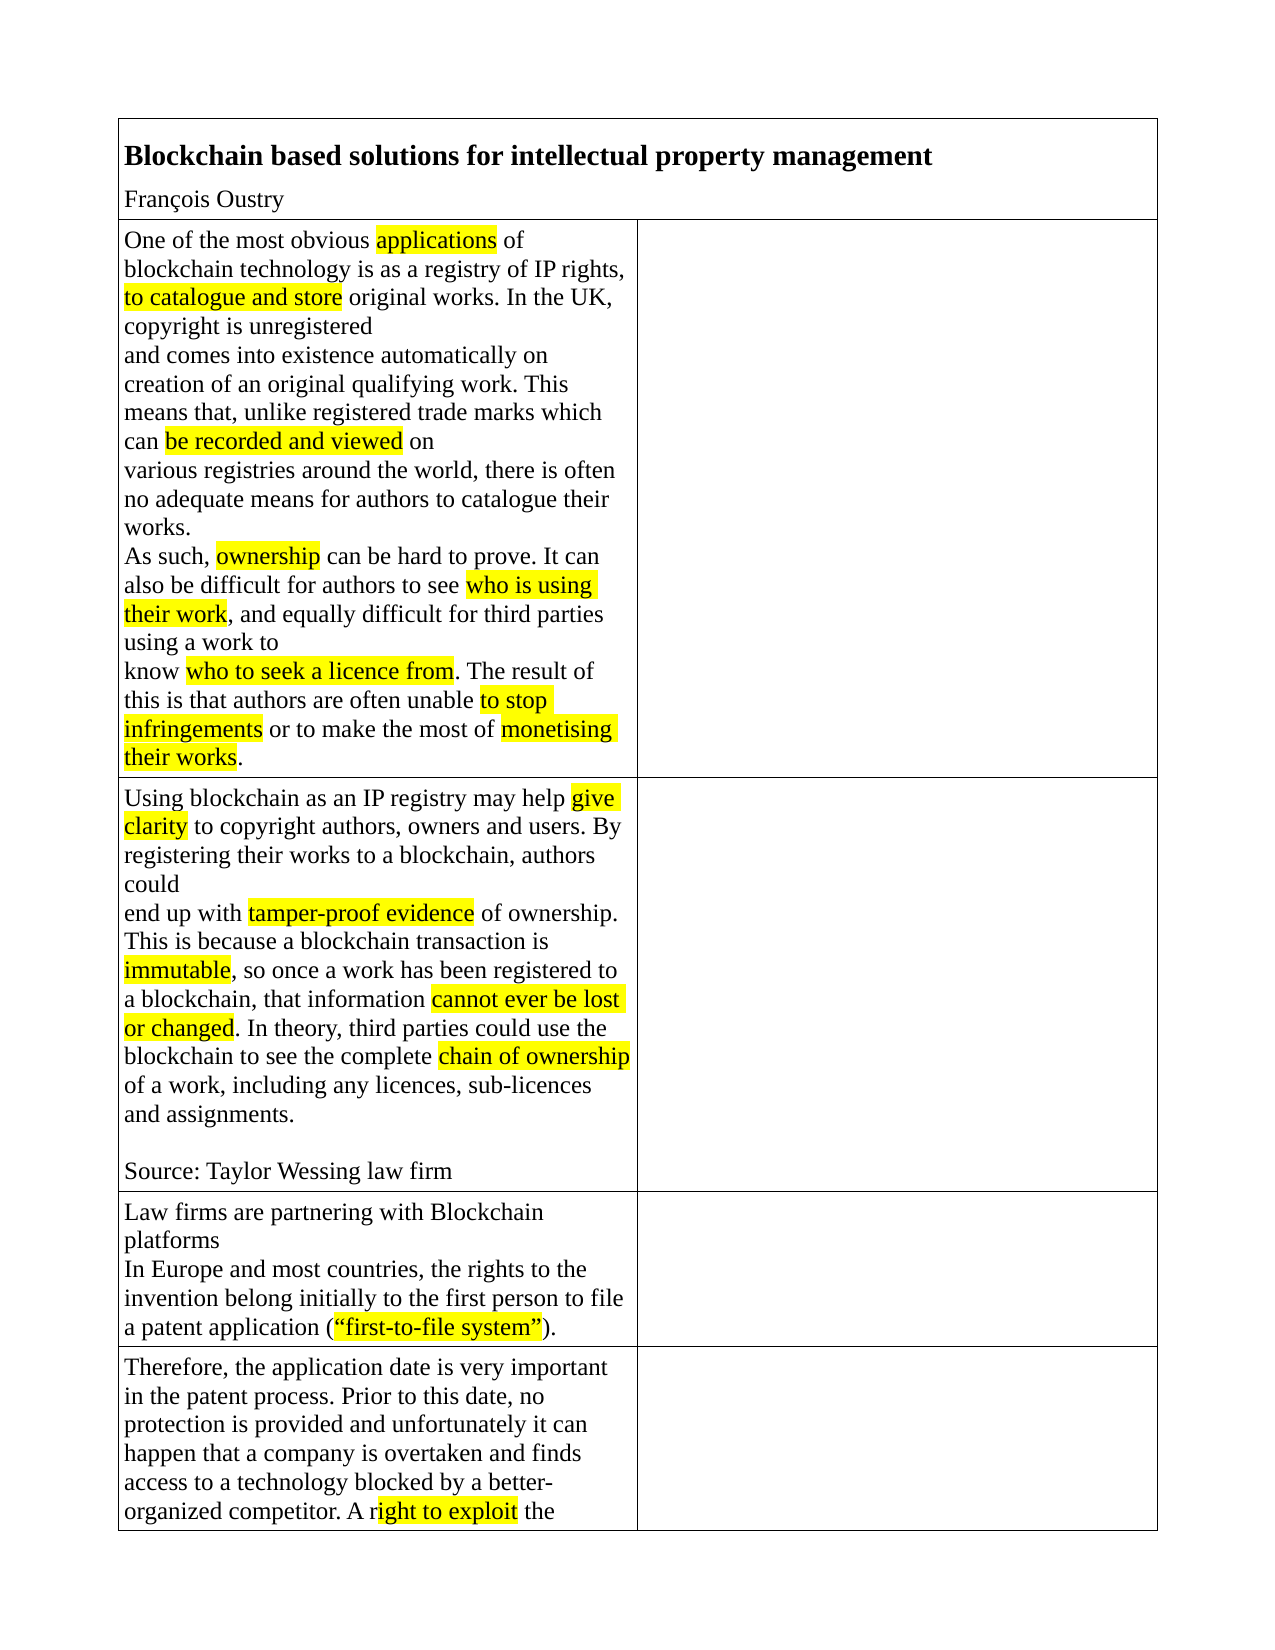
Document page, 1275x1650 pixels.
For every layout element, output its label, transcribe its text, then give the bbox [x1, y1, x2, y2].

table_cell [638, 1192, 1157, 1346]
table_cell One of the most obvious applications of blockchain technology is as a registry of IP rights, to catalogue and store original works. In the UK, copyright is unregistered and comes into existence automatically on creation of an original qualifying work. This means that, unlike registered trade marks which can be recorded and viewed on various registries around the world, there is often no adequate means for authors to catalogue their works. As such, ownership can be hard to prove. It can also be difficult for authors to see who is using their work, and equally difficult for third parties using a work to know who to seek a licence from. The result of this is that authors are often unable to stop infringements or to make the most of monetising their works. [119, 220, 637, 777]
table_header Blockchain based solutions for intellectual property management François Oustry [119, 119, 1157, 219]
table_cell Using blockchain as an IP registry may help give clarity to copyright authors, owners and users. By registering their works to a blockchain, authors could end up with tamper-proof evidence of ownership. This is because a blockchain transaction is immutable, so once a work has been registered to a blockchain, that information cannot ever be lost or changed. In theory, third parties could use the blockchain to see the complete chain of ownership of a work, including any licences, sub-licences and assignments. Source: Taylor Wessing law firm [119, 778, 637, 1191]
table_cell Law firms are partnering with Blockchain platforms In Europe and most countries, the rights to the invention belong initially to the first person to file a patent application (“first-to-file system”). [119, 1192, 637, 1346]
table_cell [638, 220, 1157, 777]
table_cell Therefore, the application date is very important in the patent process. Prior to this date, no protection is provided and unfortunately it can happen that a company is overtaken and finds access to a technology blocked by a better-organized competitor. A right to exploit the [119, 1347, 637, 1530]
table_cell [638, 1347, 1157, 1530]
table_cell [638, 778, 1157, 1191]
